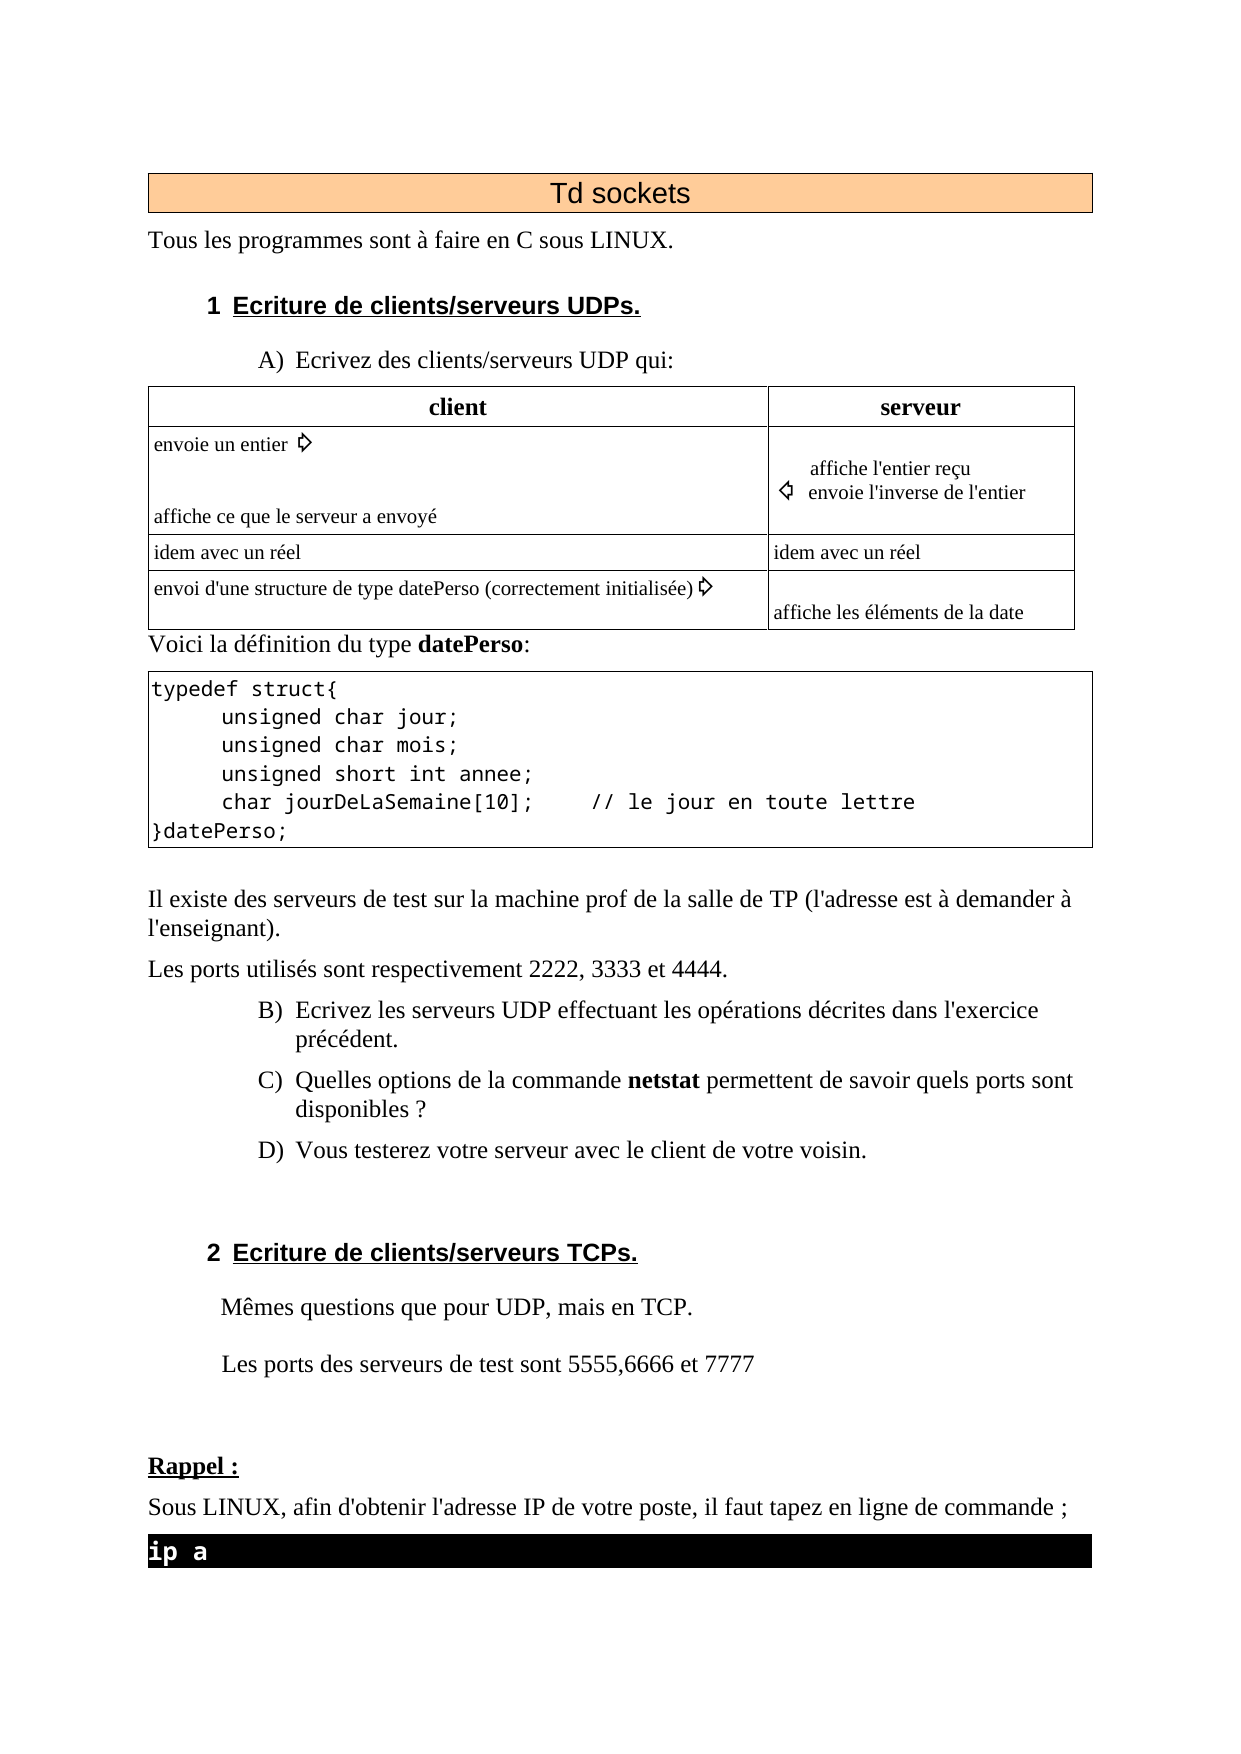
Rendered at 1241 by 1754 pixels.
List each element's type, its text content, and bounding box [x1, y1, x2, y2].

list Quelles options de la commande netstat permettent de savoir quels ports sont disponibles ? [258, 1065, 1092, 1123]
table_cell envoie un entier ⇨ affiche ce que le serveur a envoyé [149, 427, 767, 534]
text Tous les programmes sont à faire en C sous LINUX. [148, 225, 1092, 253]
text Les ports des serveurs de test sont 5555,6666 et 7777 [221, 1349, 1092, 1378]
table_cell idem avec un réel [769, 535, 1074, 570]
table_cell affiche les éléments de la date [769, 571, 1074, 629]
subtitle Td sockets [149, 174, 1092, 212]
table_header serveur [769, 387, 1074, 426]
list Ecrivez des clients/serveurs UDP qui: [258, 345, 1092, 373]
subtitle Ecriture de clients/serveurs UDPs. [207, 291, 1092, 320]
table_cell idem avec un réel [149, 535, 767, 570]
list Vous testerez votre serveur avec le client de votre voisin. [258, 1135, 1092, 1164]
text Mêmes questions que pour UDP, mais en TCP. [220, 1292, 1092, 1321]
table_cell envoi d'une structure de type datePerso (correctement initialisée)⇨ [149, 571, 767, 629]
text Il existe des serveurs de test sur la machine prof de la salle de TP (l'adresse est à demander à l'enseignant). [148, 884, 1092, 941]
table_cell affiche l'entier reçu ⇦ envoie l'inverse de l'entier [769, 427, 1074, 534]
text unsigned char jour; [149, 699, 1092, 728]
table_header client [149, 387, 767, 426]
text Les ports utilisés sont respectivement 2222, 3333 et 4444. [148, 954, 1092, 983]
text typedef struct{ [149, 672, 1092, 699]
text unsigned short int annee; [149, 756, 1092, 784]
text }datePerso; [149, 813, 1092, 847]
text Rappel : [148, 1451, 1092, 1480]
text ip a [148, 1534, 1092, 1568]
subtitle Ecriture de clients/serveurs TCPs. [207, 1238, 1092, 1267]
text Voici la définition du type datePerso: [148, 629, 1092, 658]
list Ecrivez les serveurs UDP effectuant les opérations décrites dans l'exercice précédent. [258, 995, 1092, 1053]
text Sous LINUX, afin d'obtenir l'adresse IP de votre poste, il faut tapez en ligne de commande ; [148, 1492, 1092, 1521]
text unsigned char mois; [149, 728, 1092, 756]
text char jourDeLaSemaine[10]; // le jour en toute lettre [149, 784, 1092, 813]
